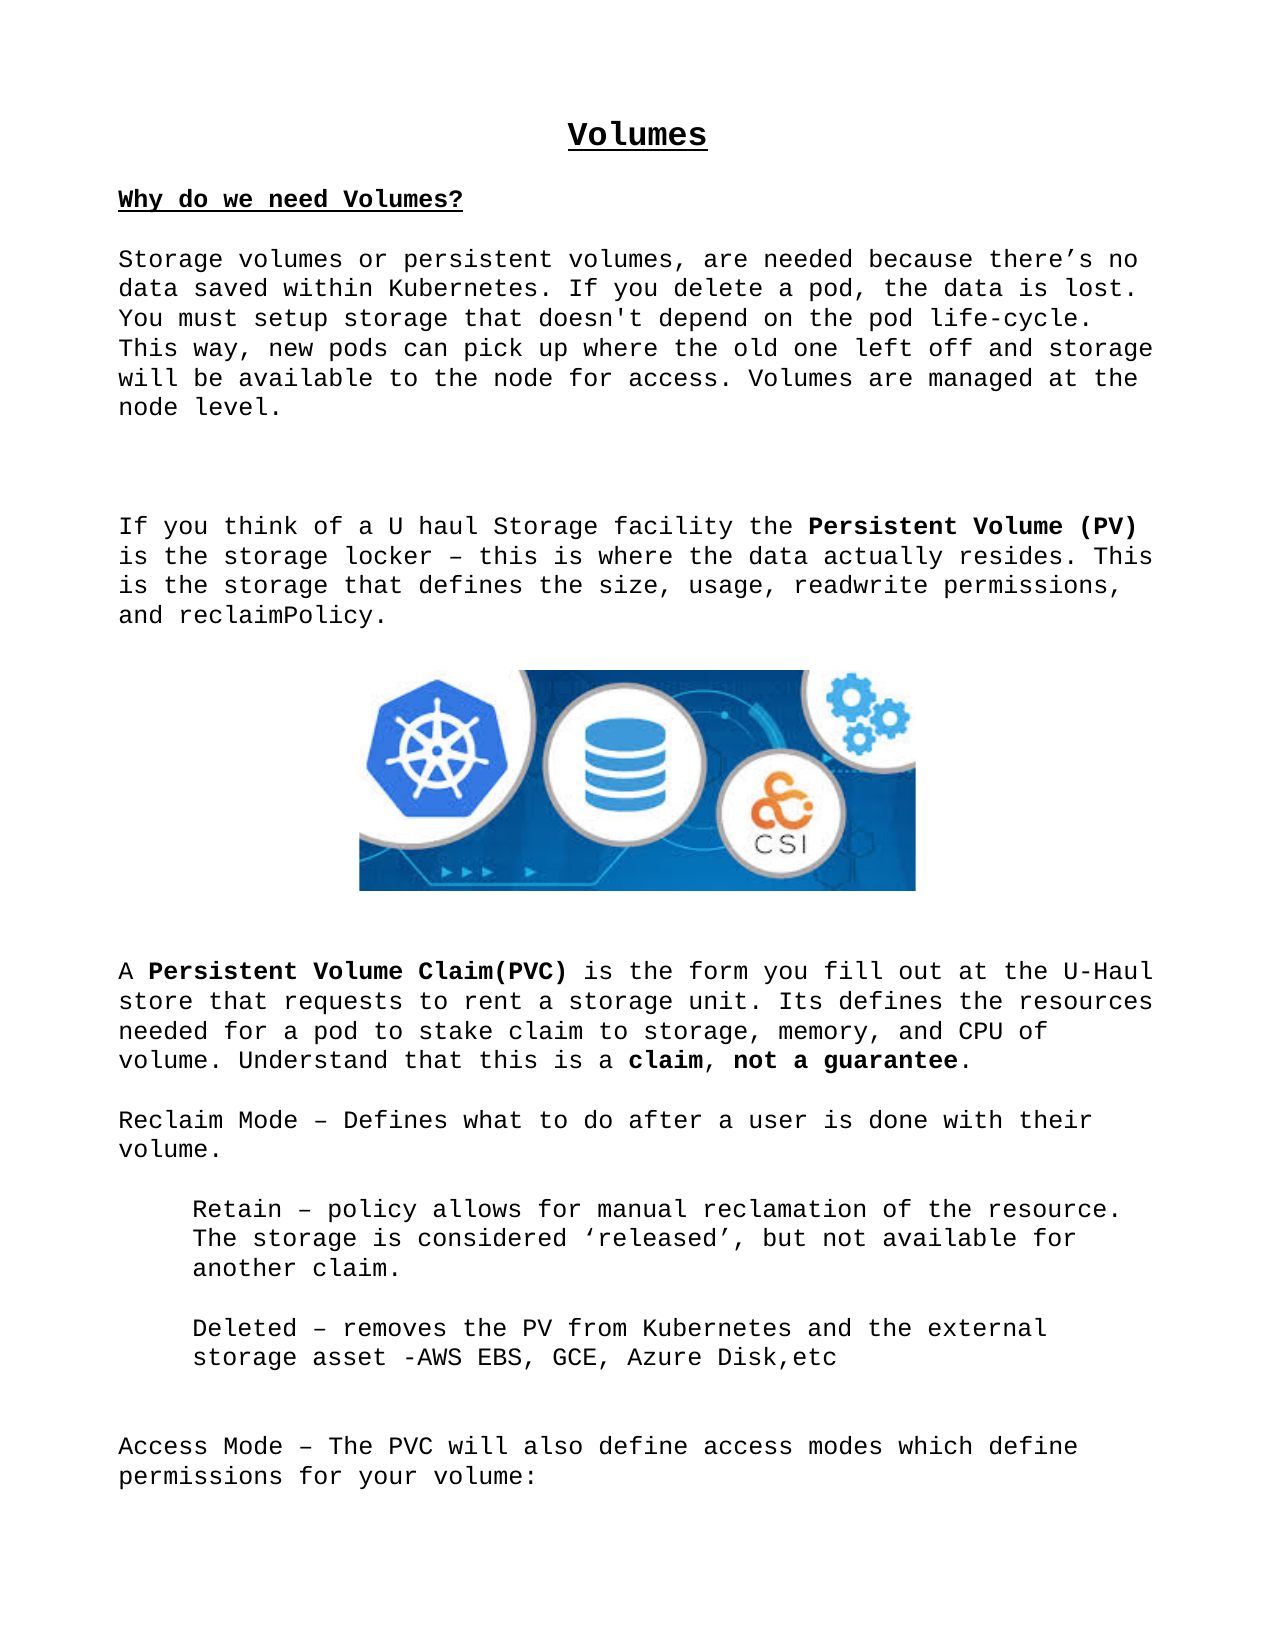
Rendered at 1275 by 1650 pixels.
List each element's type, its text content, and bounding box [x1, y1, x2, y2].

text Access Mode – The PVC will also define access modes which define permissions for your volume: [118, 1373, 1157, 1492]
text Reclaim Mode – Defines what to do after a user is done with their volume. [118, 1106, 1157, 1165]
text Volumes [118, 118, 1157, 156]
text Deleted – removes the PV from Kubernetes and the external storage asset -AWS EBS, GCE, Azure Disk,etc [118, 1314, 1157, 1373]
text If you think of a U haul Storage facility the Persistent Volume (PV) is the storage locker – this is where the data actually resides. This is the storage that defines the size, usage, readwrite permissions, and reclaimPolicy. [118, 512, 1157, 631]
text Retain – policy allows for manual reclamation of the resource. The storage is considered ‘released’, but not available for another claim. [118, 1195, 1157, 1284]
text Storage volumes or persistent volumes, are needed because there’s no data saved within Kubernetes. If you delete a pod, the data is lost. You must setup storage that doesn't depend on the pod life-cycle. This way, new pods can pick up where the old one left off and storage will be available to the node for access. Volumes are managed at the node level. [118, 245, 1157, 423]
picture [359, 670, 916, 891]
text A Persistent Volume Claim(PVC) is the form you fill out at the U-Haul store that requests to rent a storage unit. Its defines the resources needed for a pod to stake claim to storage, memory, and CPU of volume. Understand that this is a claim, not a guarantee. [118, 928, 1157, 1106]
text Why do we need Volumes? [118, 186, 1157, 215]
